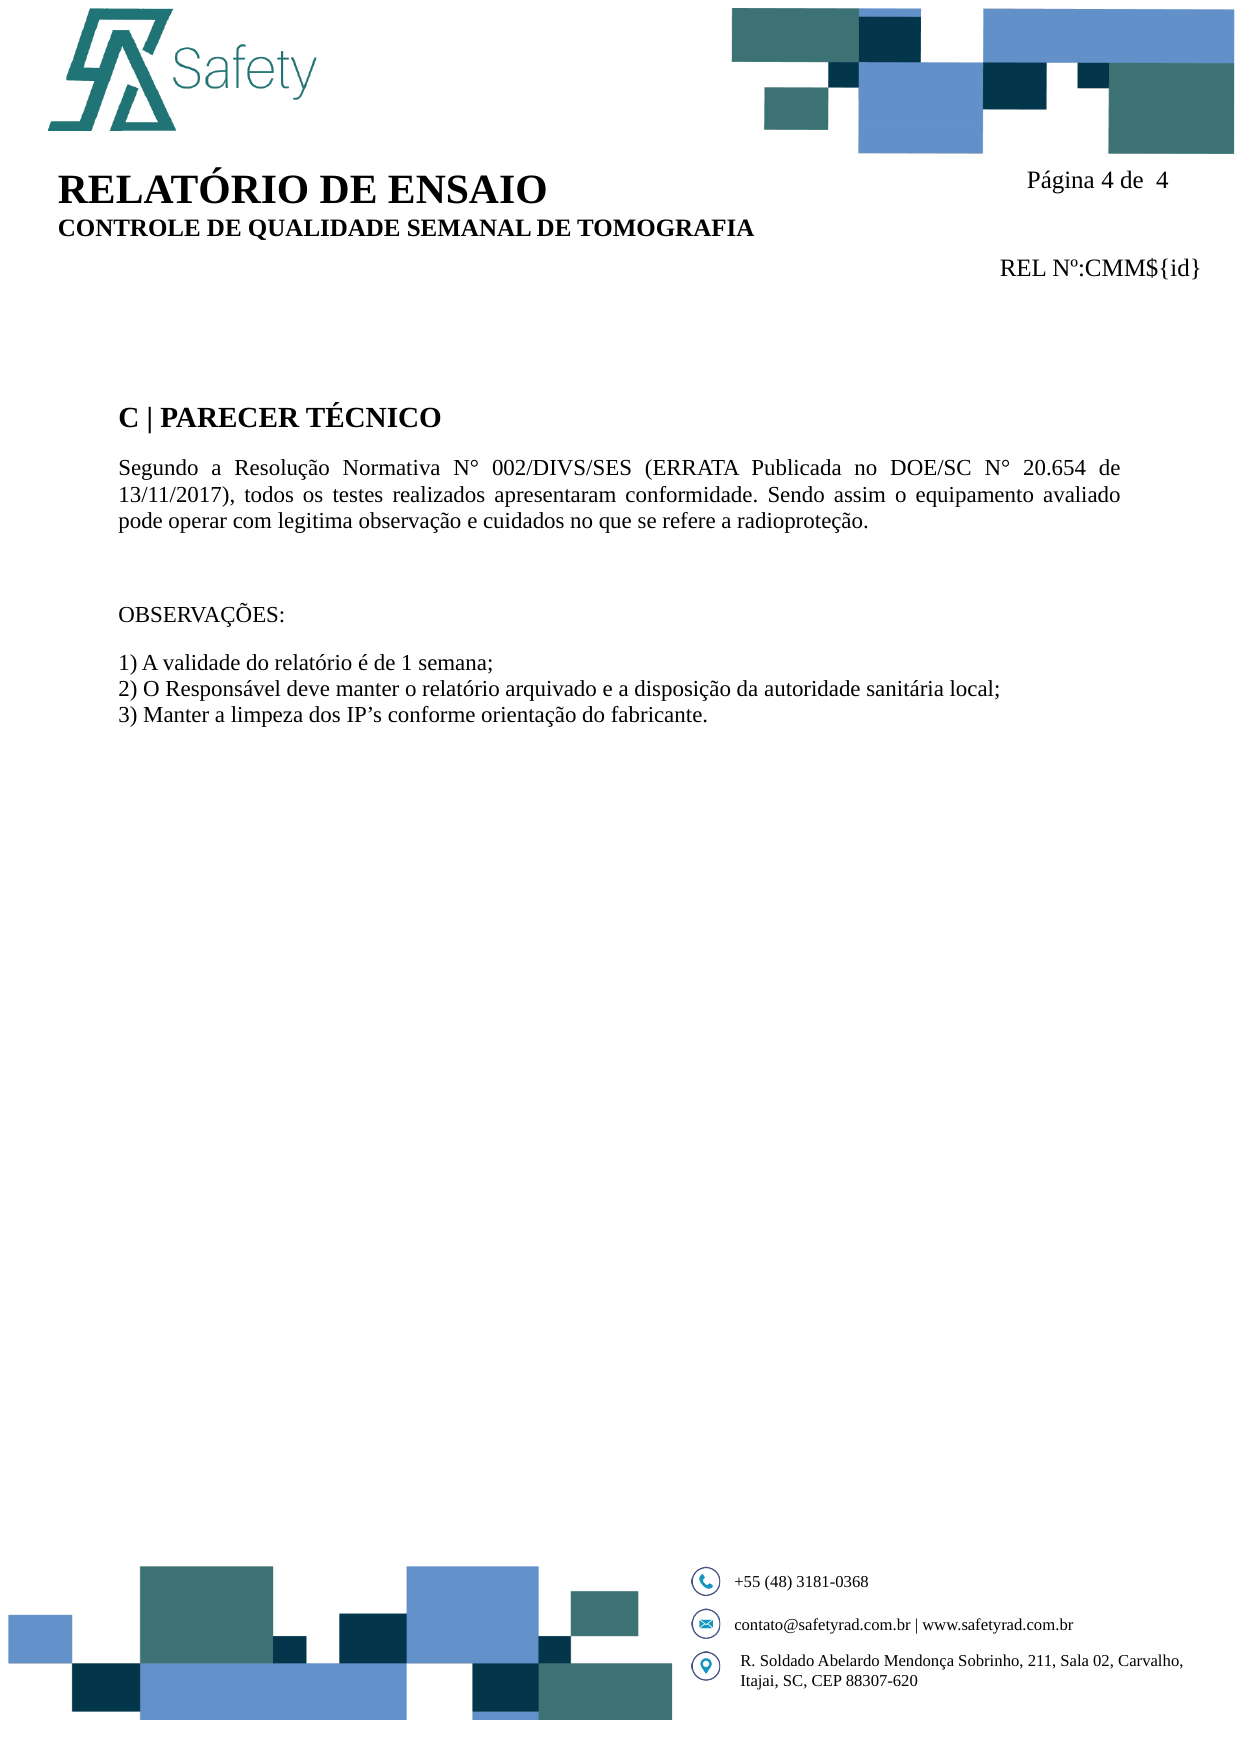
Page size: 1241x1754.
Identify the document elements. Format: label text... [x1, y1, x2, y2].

picture [47, 8, 317, 131]
picture [691, 1608, 721, 1639]
picture [691, 1651, 721, 1681]
picture [731, 8, 1235, 154]
text OBSERVAÇÕES: [118, 602, 1122, 628]
text 1) A validade do relatório é de 1 semana; [118, 649, 1122, 675]
text 2) O Responsável deve manter o relatório arquivado e a disposição da autoridade sanitária local; [118, 675, 1122, 701]
text C | PARECER TÉCNICO [118, 400, 1122, 434]
text 3) Manter a limpeza dos IP’s conforme orientação do fabricante. [118, 701, 1122, 728]
picture [691, 1566, 721, 1596]
text Segundo a Resolução Normativa N° 002/DIVS/SES (ERRATA Publicada no DOE/SC N° 20.654 de 13/11/2017), todos os testes realizados apresentaram conformidade. Sendo assim o equipamento avaliado pode operar com legitima observação e cuidados no que se refere a radioproteção. [118, 454, 1122, 533]
picture [8, 1566, 673, 1720]
